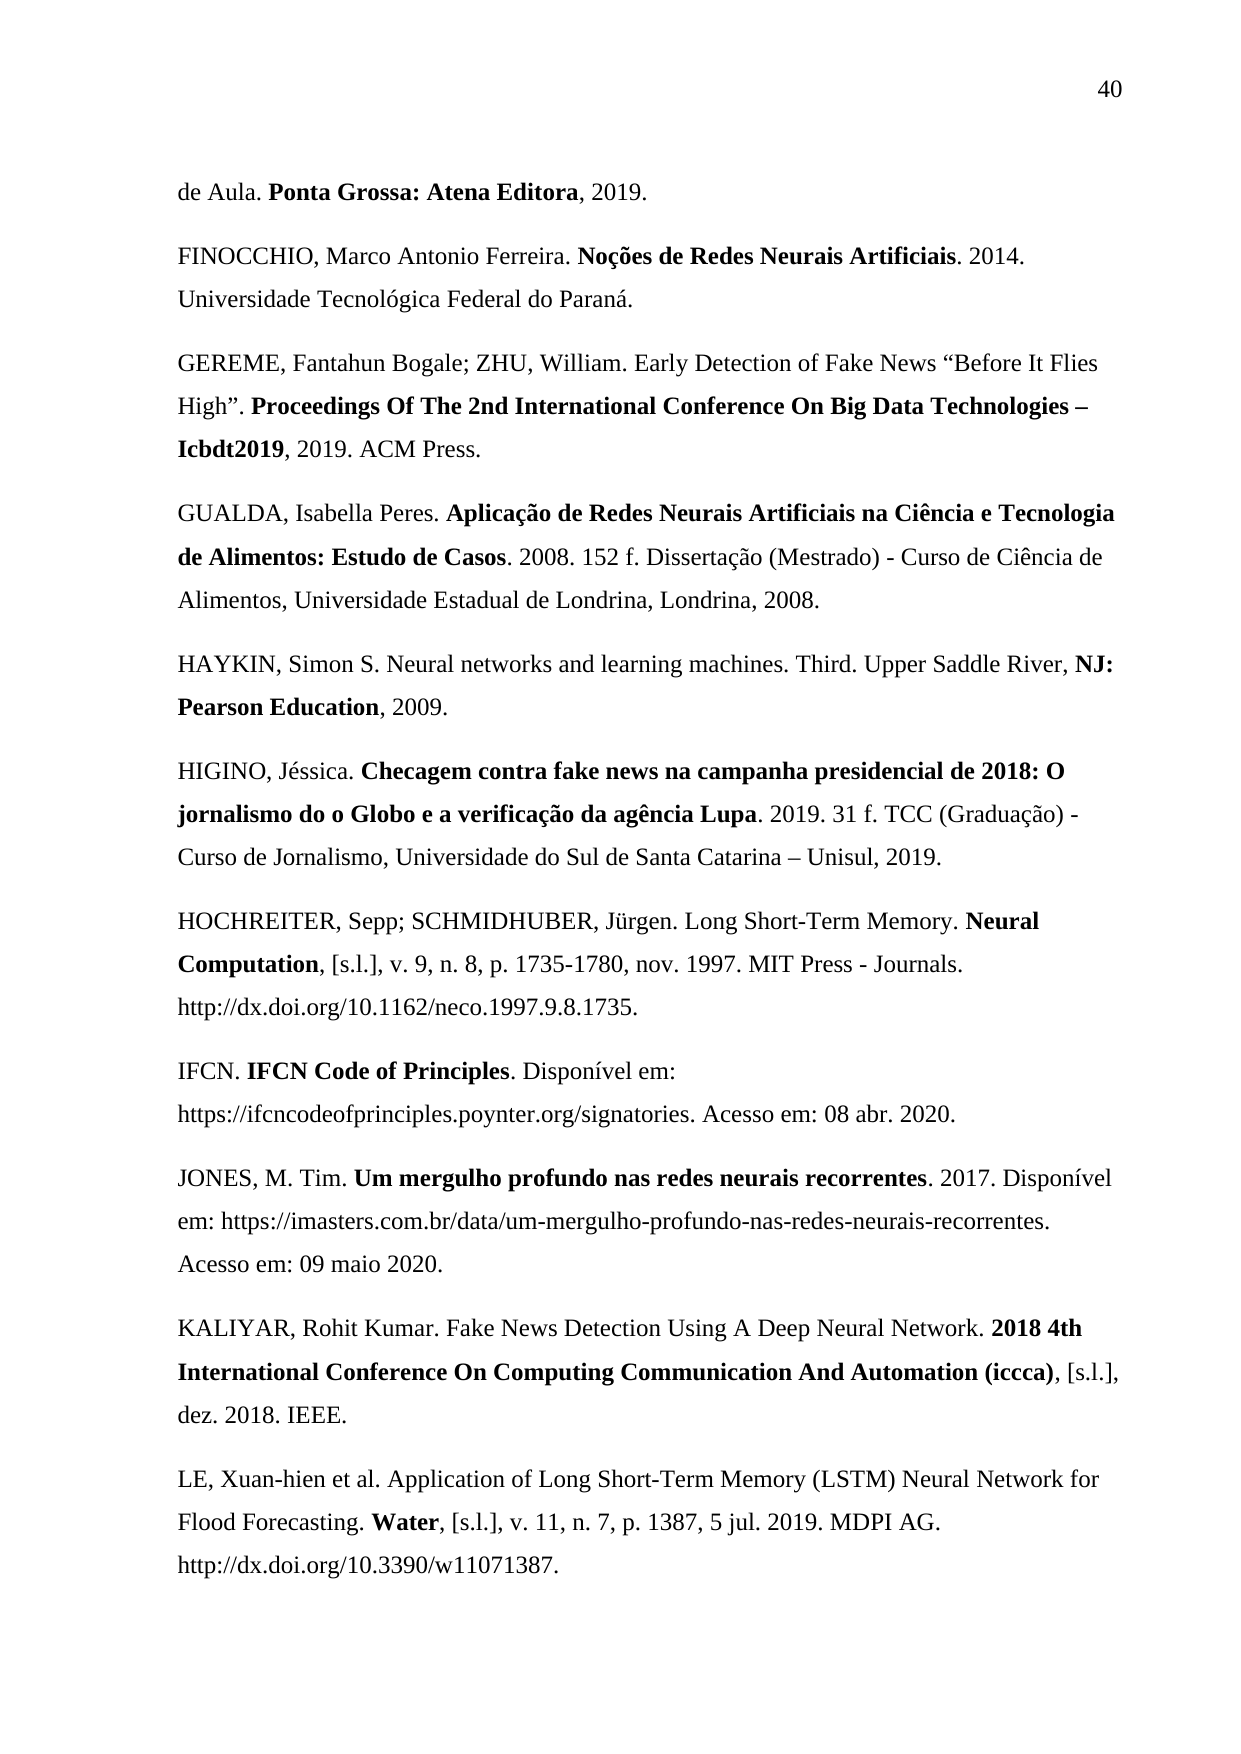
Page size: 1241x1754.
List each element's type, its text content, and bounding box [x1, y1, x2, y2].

text KALIYAR, Rohit Kumar. Fake News Detection Using A Deep Neural Network. 2018 4th International Conference On Computing Communication And Automation (iccca), [s.l.], dez. 2018. IEEE. [177, 1313, 1122, 1428]
text GEREME, Fantahun Bogale; ZHU, William. Early Detection of Fake News “Before It Flies High”. Proceedings Of The 2nd International Conference On Big Data Technologies – Icbdt2019, 2019. ACM Press. [177, 348, 1122, 463]
text GUALDA, Isabella Peres. Aplicação de Redes Neurais Artificiais na Ciência e Tecnologia de Alimentos: Estudo de Casos. 2008. 152 f. Dissertação (Mestrado) - Curso de Ciência de Alimentos, Universidade Estadual de Londrina, Londrina, 2008. [177, 498, 1122, 613]
text HOCHREITER, Sepp; SCHMIDHUBER, Jürgen. Long Short-Term Memory. Neural Computation, [s.l.], v. 9, n. 8, p. 1735-1780, nov. 1997. MIT Press - Journals. http://dx.doi.org/10.1162/neco.1997.9.8.1735. [177, 906, 1122, 1021]
text LE, Xuan-hien et al. Application of Long Short-Term Memory (LSTM) Neural Network for Flood Forecasting. Water, [s.l.], v. 11, n. 7, p. 1387, 5 jul. 2019. MDPI AG. http://dx.doi.org/10.3390/w11071387. [177, 1464, 1122, 1579]
text IFCN. IFCN Code of Principles. Disponível em: https://ifcncodeofprinciples.poynter.org/signatories. Acesso em: 08 abr. 2020. [177, 1056, 1122, 1128]
text HAYKIN, Simon S. Neural networks and learning machines. Third. Upper Saddle River, NJ: Pearson Education, 2009. [177, 649, 1122, 721]
text JONES, M. Tim. Um mergulho profundo nas redes neurais recorrentes. 2017. Disponível em: https://imasters.com.br/data/um-mergulho-profundo-nas-redes-neurais-recorrentes. Acesso em: 09 maio 2020. [177, 1163, 1122, 1278]
text FINOCCHIO, Marco Antonio Ferreira. Noções de Redes Neurais Artificiais. 2014. Universidade Tecnológica Federal do Paraná. [177, 241, 1122, 313]
text HIGINO, Jéssica. Checagem contra fake news na campanha presidencial de 2018: O jornalismo do o Globo e a verificação da agência Lupa. 2019. 31 f. TCC (Graduação) - Curso de Jornalismo, Universidade do Sul de Santa Catarina – Unisul, 2019. [177, 756, 1122, 871]
text de Aula. Ponta Grossa: Atena Editora, 2019. [177, 177, 1122, 206]
